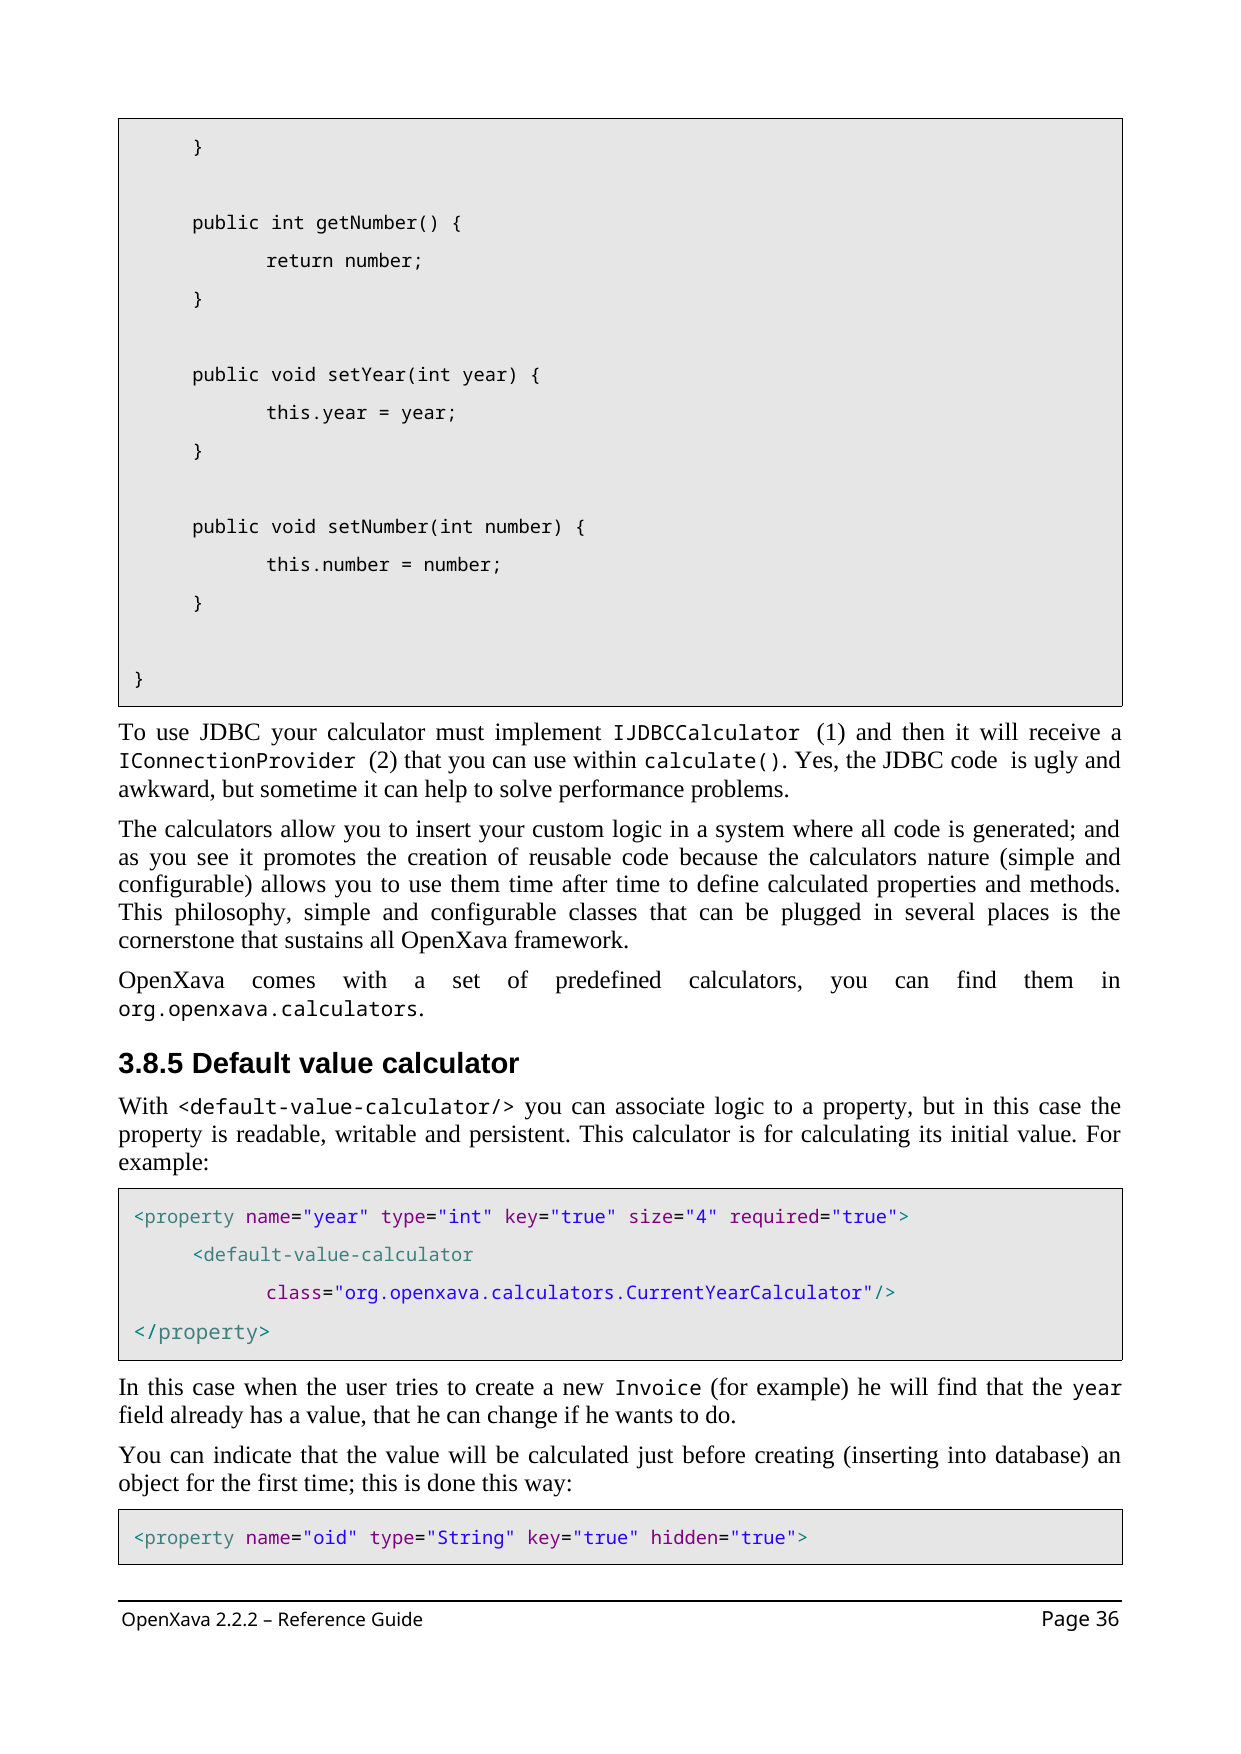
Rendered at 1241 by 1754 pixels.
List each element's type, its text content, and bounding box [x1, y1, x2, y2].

subtitle Default value calculator [118, 1047, 1122, 1079]
text <property name="year" type="int" key="true" size="4" required="true"> [119, 1189, 1122, 1226]
text OpenXava comes with a set of predefined calculators, you can find them in org.openxava.calculators. [118, 966, 1122, 1022]
text class="org.openxava.calculators.CurrentYearCalculator"/> [119, 1264, 1122, 1302]
text } [119, 119, 1122, 156]
text <property name="oid" type="String" key="true" hidden="true"> [119, 1510, 1122, 1564]
text In this case when the user tries to create a new Invoice (for example) he will find that the year field already has a value, that he can change if he wants to do. [118, 1373, 1122, 1429]
text } [119, 422, 1122, 460]
text With <default-value-calculator/> you can associate logic to a property, but in this case the property is readable, writable and persistent. This calculator is for calculating its initial value. For example: [118, 1092, 1122, 1176]
text public void setNumber(int number) { [119, 498, 1122, 536]
text this.number = number; [119, 536, 1122, 574]
text </property> [119, 1302, 1122, 1360]
text You can indicate that the value will be calculated just before creating (inserting into database) an object for the first time; this is done this way: [118, 1441, 1122, 1497]
text The calculators allow you to insert your custom logic in a system where all code is generated; and as you see it promotes the creation of reusable code because the calculators nature (simple and configurable) allows you to use them time after time to define calculated properties and methods. This philosophy, simple and configurable classes that can be plugged in several places is the cornerstone that sustains all OpenXava framework. [118, 815, 1122, 953]
text } [119, 270, 1122, 308]
text public int getNumber() { [119, 194, 1122, 232]
text return number; [119, 232, 1122, 270]
text } [119, 574, 1122, 612]
text } [119, 650, 1122, 706]
text this.year = year; [119, 384, 1122, 422]
text public void setYear(int year) { [119, 346, 1122, 384]
text <default-value-calculator [119, 1226, 1122, 1264]
text To use JDBC your calculator must implement IJDBCCalculator (1) and then it will receive a IConnectionProvider (2) that you can use within calculate(). Yes, the JDBC code is ugly and awkward, but sometime it can help to solve performance problems. [118, 718, 1122, 802]
